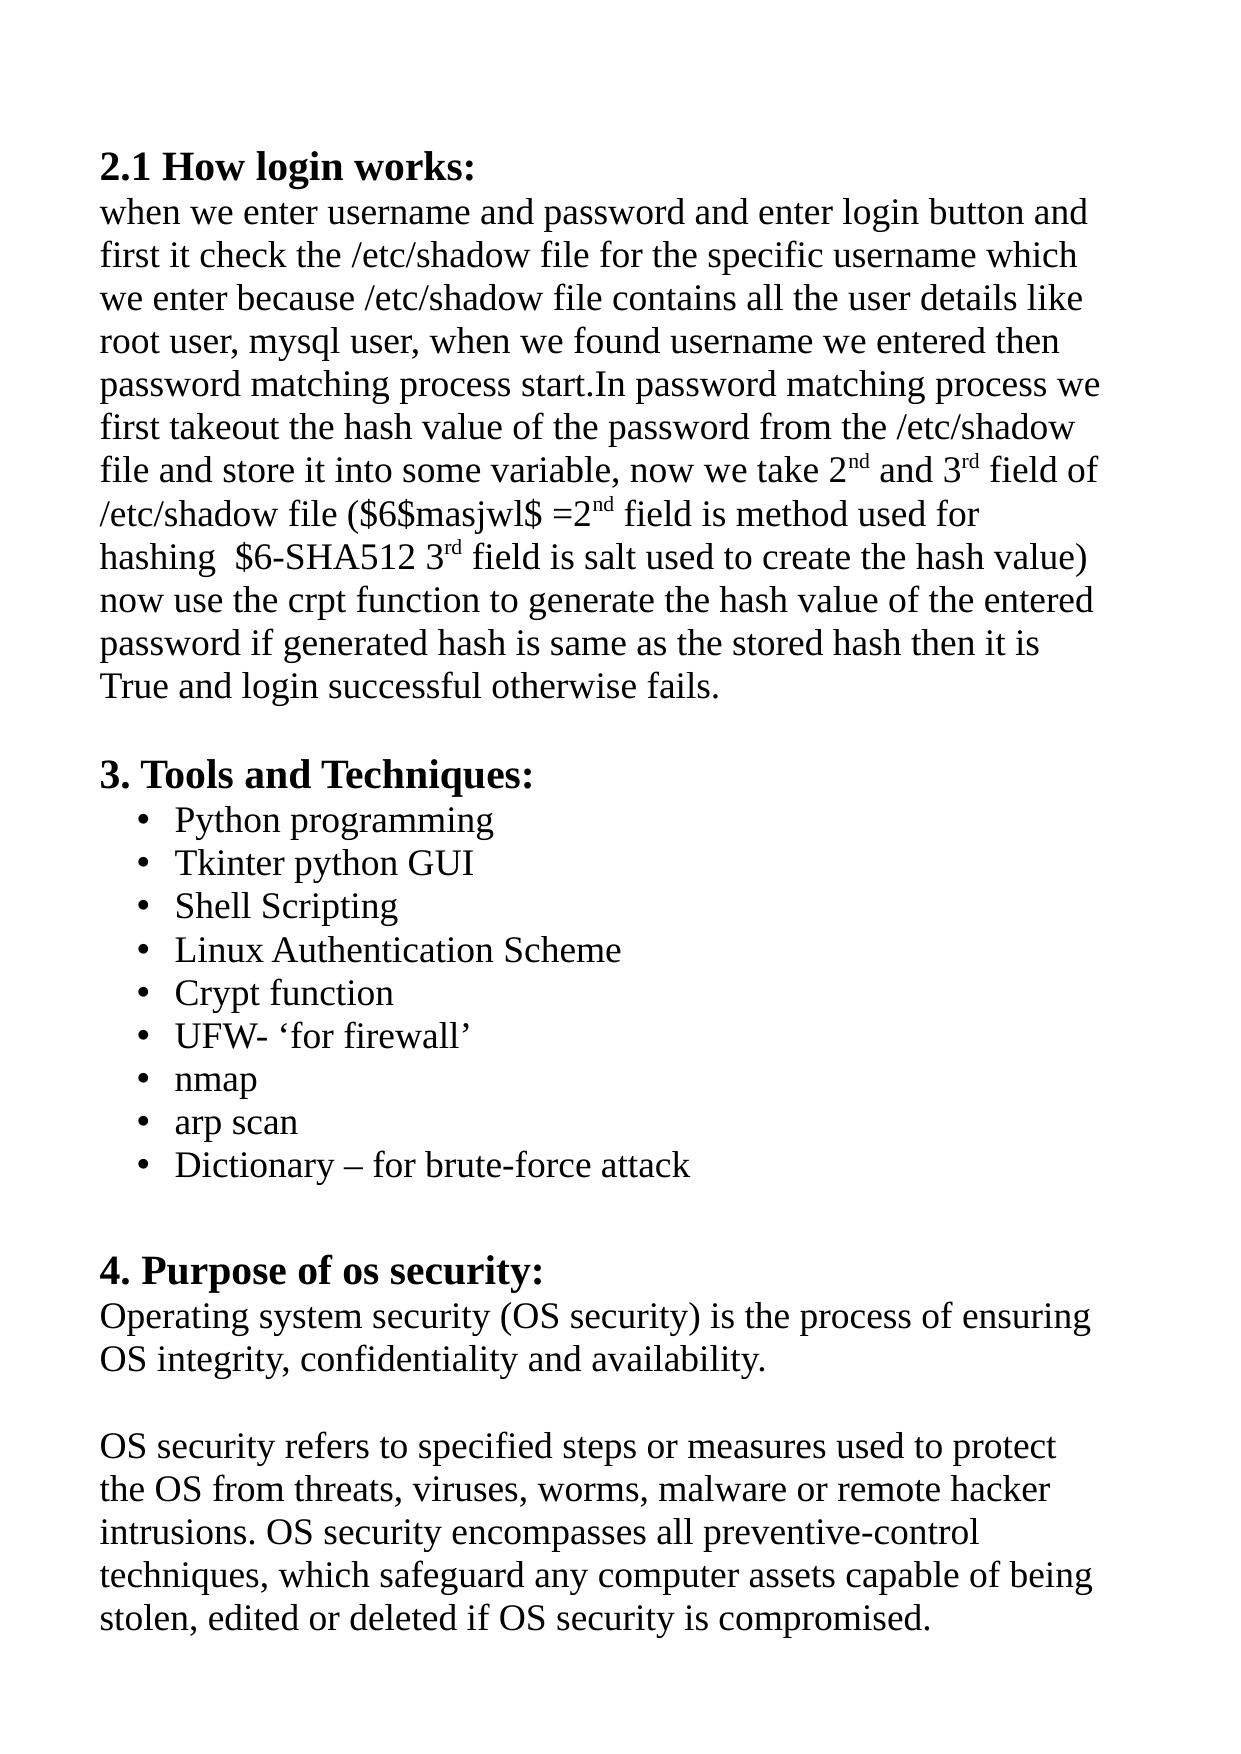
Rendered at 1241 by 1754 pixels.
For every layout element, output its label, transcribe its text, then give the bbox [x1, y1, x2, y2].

list Linux Authentication Scheme [137, 927, 1104, 970]
text 3. Tools and Techniques: [99, 750, 1104, 798]
list Dictionary – for brute-force attack [137, 1143, 1104, 1186]
text Operating system security (OS security) is the process of ensuring OS integrity, confidentiality and availability. OS security refers to specified steps or measures used to protect the OS from threats, viruses, worms, malware or remote hacker intrusions. OS security encompasses all preventive-control techniques, which safeguard any computer assets capable of being stolen, edited or deleted if OS security is compromised. [99, 1294, 1104, 1639]
list Python programming [137, 798, 1104, 841]
text first takeout the hash value of the password from the /etc/shadow file and store it into some variable, now we take 2nd and 3rd field of /etc/shadow file ($6$masjwl$ =2nd field is method used for hashing $6-SHA512 3rd field is salt used to create the hash value) [99, 405, 1104, 577]
text 2.1 How login works: [99, 141, 1104, 189]
list nmap [137, 1056, 1104, 1099]
list Shell Scripting [137, 884, 1104, 927]
text 4. Purpose of os security: [99, 1246, 1104, 1294]
list Tkinter python GUI [137, 841, 1104, 884]
list Crypt function [137, 970, 1104, 1013]
list UFW- ‘for firewall’ [137, 1013, 1104, 1056]
text when we enter username and password and enter login button and first it check the /etc/shadow file for the specific username which we enter because /etc/shadow file contains all the user details like root user, mysql user, when we found username we entered then password matching process start.In password matching process we [99, 189, 1104, 405]
text now use the crpt function to generate the hash value of the entered password if generated hash is same as the stored hash then it is True and login successful otherwise fails. [99, 577, 1104, 707]
list arp scan [137, 1099, 1104, 1143]
